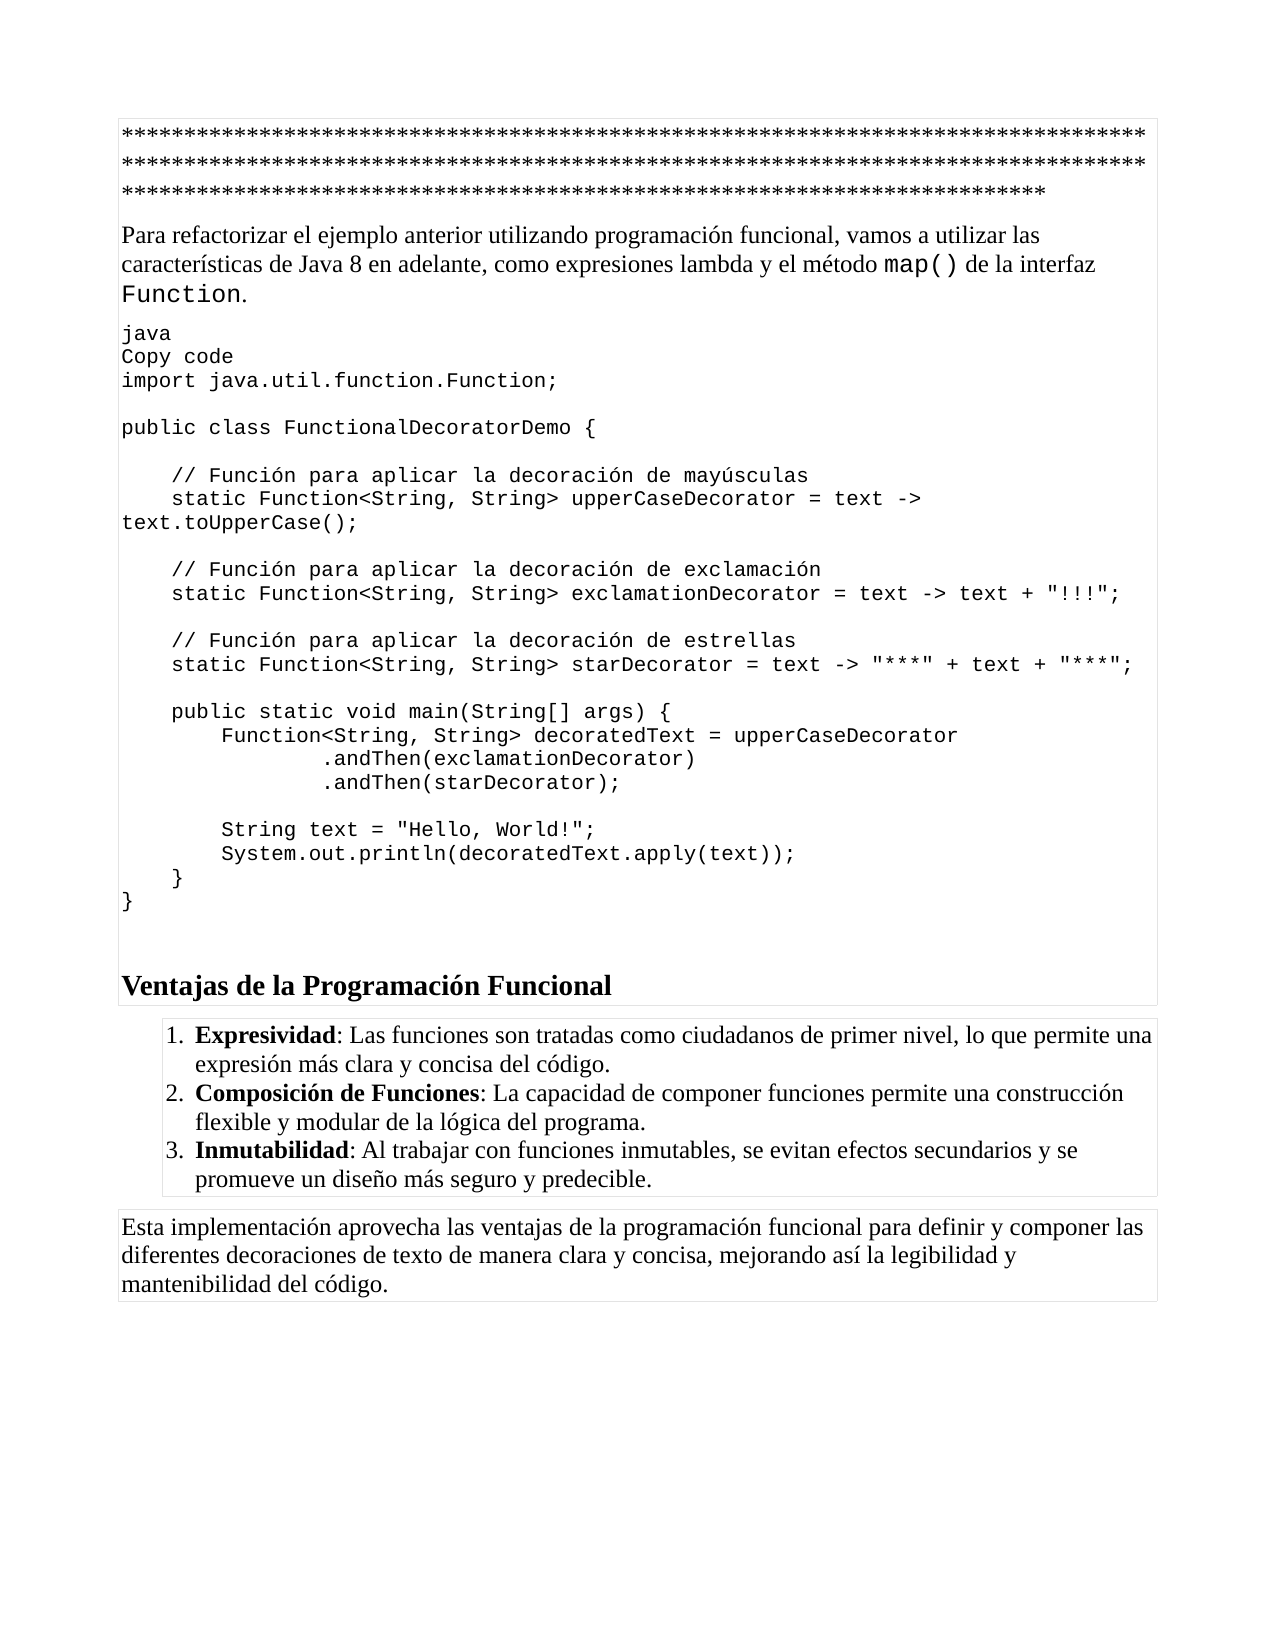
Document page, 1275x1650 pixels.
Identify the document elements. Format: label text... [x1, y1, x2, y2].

text ********************************************************************************************************************************************************************************************************************************************** [119, 119, 1157, 207]
list Inmutabilidad: Al trabajar con funciones inmutables, se evitan efectos secundarios y se promueve un diseño más seguro y predecible. [163, 1132, 1157, 1196]
text static Function<String, String> upperCaseDecorator = text -> text.toUpperCase(); [119, 485, 1157, 536]
text // Función para aplicar la decoración de mayúsculas [119, 462, 1157, 485]
text // Función para aplicar la decoración de estrellas [119, 627, 1157, 651]
text java [119, 320, 1157, 343]
text import java.util.function.Function; [119, 367, 1157, 394]
text Function<String, String> decoratedText = upperCaseDecorator [119, 722, 1157, 745]
text // Función para aplicar la decoración de exclamación [119, 556, 1157, 580]
text static Function<String, String> starDecorator = text -> "***" + text + "***"; [119, 651, 1157, 677]
text .andThen(starDecorator); [119, 769, 1157, 796]
text Para refactorizar el ejemplo anterior utilizando programación funcional, vamos a utilizar las características de Java 8 en adelante, como expresiones lambda y el método map() de la interfaz Function. [119, 217, 1157, 310]
list Expresividad: Las funciones son tratadas como ciudadanos de primer nivel, lo que permite una expresión más clara y concisa del código. [163, 1019, 1157, 1075]
list Composición de Funciones: La capacidad de componer funciones permite una construcción flexible y modular de la lógica del programa. [163, 1075, 1157, 1132]
text Copy code [119, 343, 1157, 367]
text System.out.println(decoratedText.apply(text)); [119, 840, 1157, 864]
text public class FunctionalDecoratorDemo { [119, 414, 1157, 441]
subtitle Ventajas de la Programación Funcional [119, 965, 1157, 1005]
text Esta implementación aprovecha las ventajas de la programación funcional para definir y componer las diferentes decoraciones de texto de manera clara y concisa, mejorando así la legibilidad y mantenibilidad del código. [119, 1210, 1157, 1301]
text } [119, 887, 1157, 914]
text public static void main(String[] args) { [119, 698, 1157, 722]
text .andThen(exclamationDecorator) [119, 745, 1157, 769]
text } [119, 864, 1157, 887]
text String text = "Hello, World!"; [119, 816, 1157, 840]
text static Function<String, String> exclamationDecorator = text -> text + "!!!"; [119, 580, 1157, 607]
